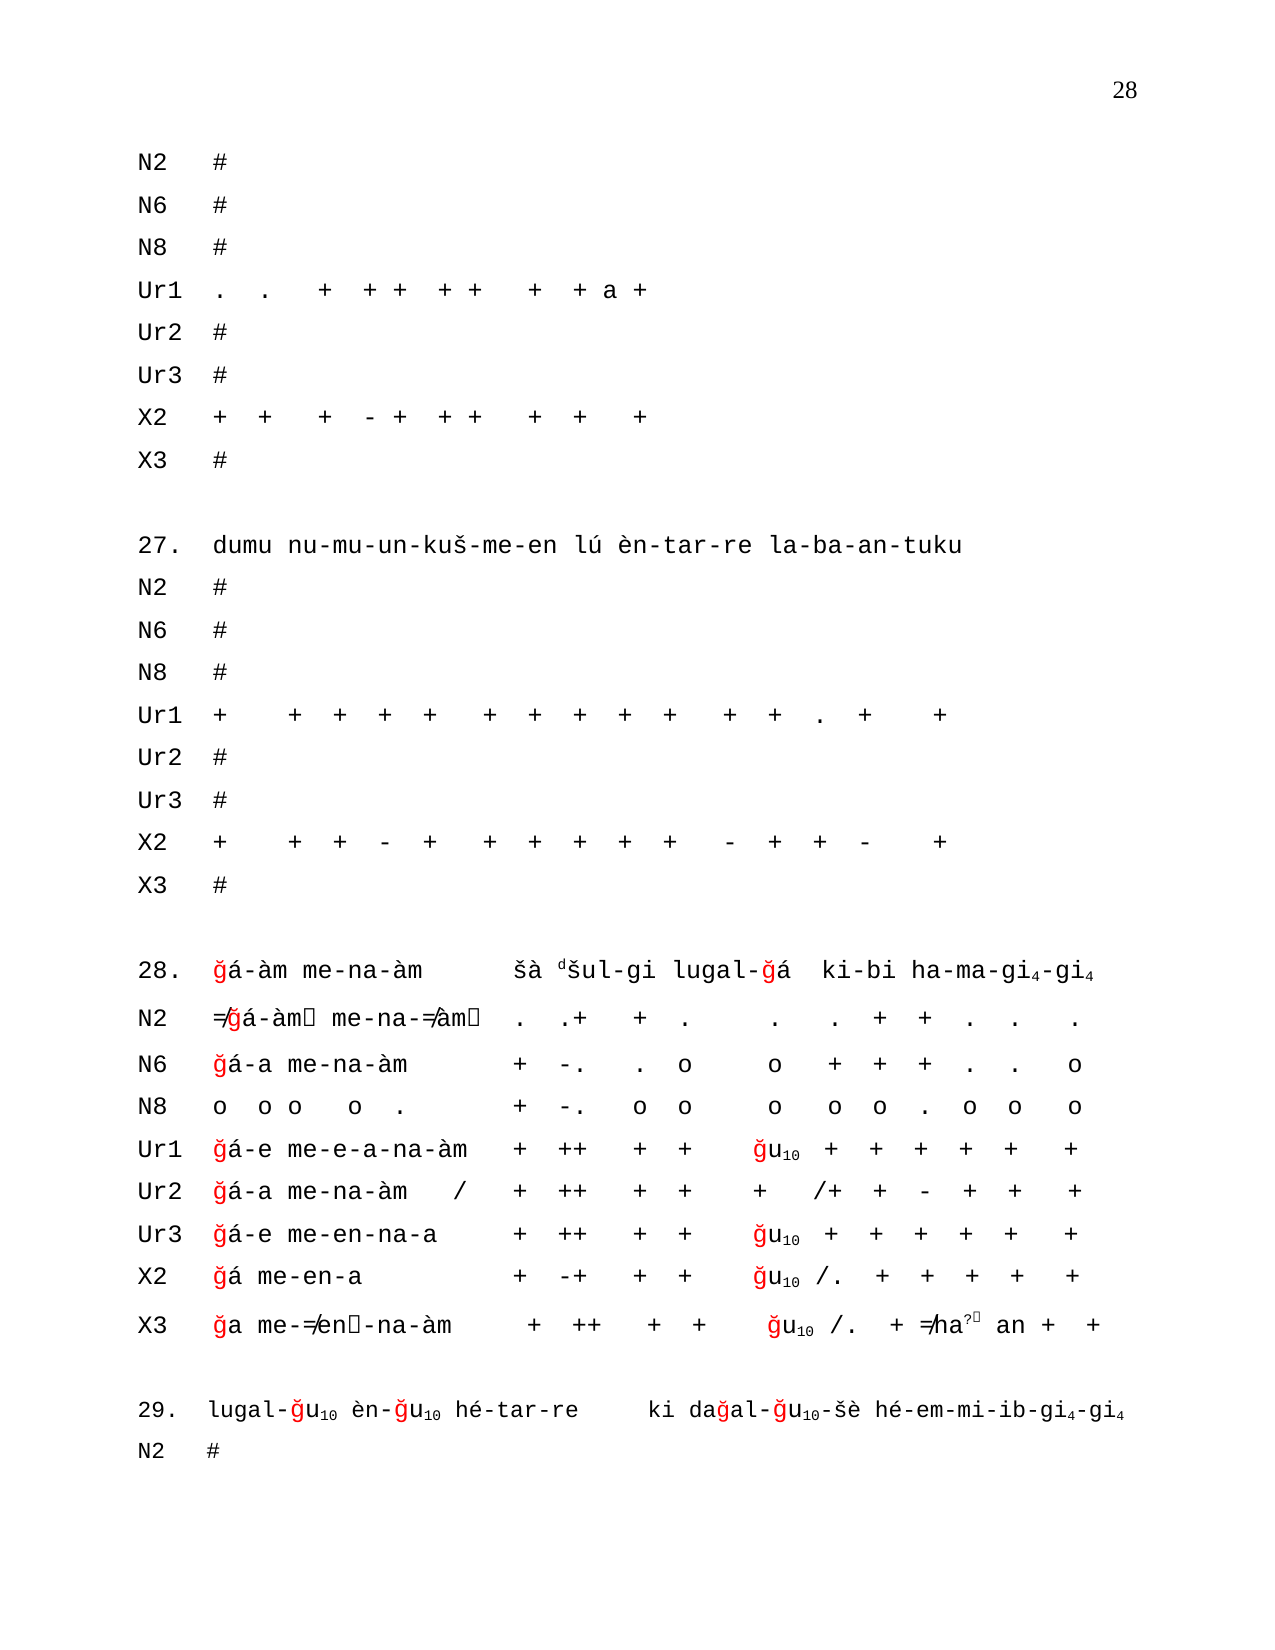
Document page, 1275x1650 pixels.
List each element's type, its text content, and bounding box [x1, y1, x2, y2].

text Ur1 . . + + + + + + + a + [137, 277, 1138, 306]
text N8 # [137, 660, 1138, 688]
text X3 ğa me-≠en-na-àm + ++ + + ğu10 /. + ≠ha? an + + [137, 1306, 1138, 1341]
text N8 o o o o . + -. o o o o o . o o o [137, 1094, 1138, 1122]
text N6 ğá-a me-na-àm + -. . o o + + + . . o [137, 1051, 1138, 1080]
text X3 # [137, 447, 1138, 476]
text Ur2 # [137, 320, 1138, 348]
text Ur1 ğá-e me-e-a-na-àm + ++ + + ğu10 + + + + + + [137, 1136, 1138, 1165]
text X2 ğá me-en-a + -+ + + ğu10 /. + + + + + [137, 1264, 1138, 1292]
text N6 # [137, 617, 1138, 646]
text X3 # [137, 872, 1138, 901]
text Ur3 # [137, 787, 1138, 816]
text X2 + + + - + + + + + + - + + - + [137, 830, 1138, 858]
text Ur3 # [137, 362, 1138, 391]
text N2 # [137, 150, 1138, 178]
text X2 + + + - + + + + + + [137, 405, 1138, 433]
text 27. dumu nu-mu-un-kuš-me-en lú èn-tar-re la-ba-an-tuku [137, 532, 1138, 561]
text N2 # [137, 575, 1138, 603]
text N2 ≠ğá-àm me-na-≠àm . .+ + . . . + + . . . [137, 1000, 1138, 1034]
text Ur3 ğá-e me-en-na-a + ++ + + ğu10 + + + + + + [137, 1221, 1138, 1250]
text N2 # [137, 1439, 1138, 1465]
text 29. lugal-ğu10 èn-ğu10 hé-tar-re ki dağal-ğu10-šè hé-em-mi-ib-gi4-gi4 [137, 1397, 1138, 1425]
text 28. ğá-àm me-na-àm šà dšul-gi lugal-ğá ki-bi ha-ma-gi4-gi4 [137, 957, 1138, 986]
text N8 # [137, 235, 1138, 263]
text Ur2 ğá-a me-na-àm / + ++ + + + /+ + - + + + [137, 1179, 1138, 1207]
text Ur2 # [137, 745, 1138, 773]
text Ur1 + + + + + + + + + + + + . + + [137, 702, 1138, 731]
text N6 # [137, 192, 1138, 221]
